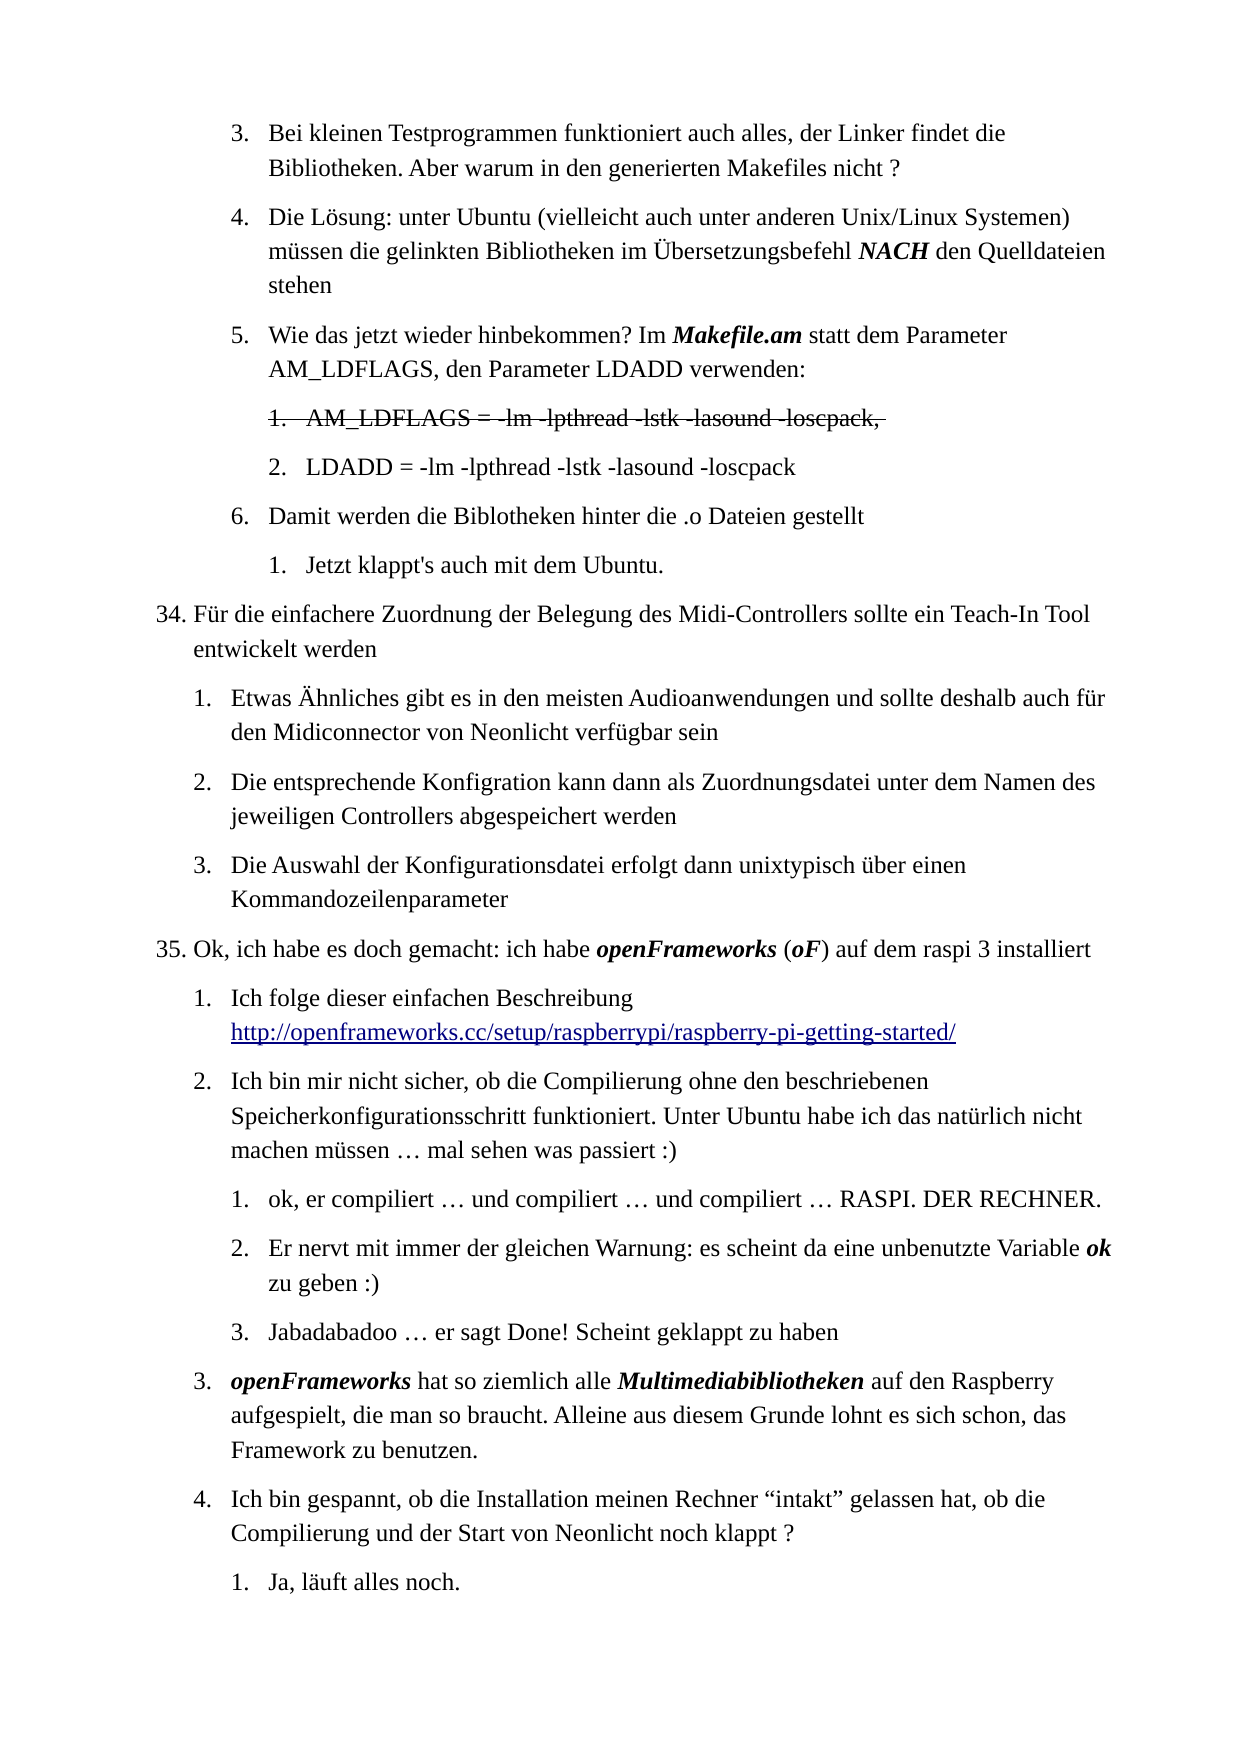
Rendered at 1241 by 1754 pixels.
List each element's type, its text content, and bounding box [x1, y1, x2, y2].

list openFrameworks hat so ziemlich alle Multimediabibliotheken auf den Raspberry aufgespielt, die man so braucht. Alleine aus diesem Grunde lohnt es sich schon, das Framework zu benutzen. [193, 1366, 1122, 1464]
list Für die einfachere Zuordnung der Belegung des Midi-Controllers sollte ein Teach-In Tool entwickelt werden [156, 599, 1122, 663]
list Jetzt klappt's auch mit dem Ubuntu. [268, 550, 1122, 579]
list Wie das jetzt wieder hinbekommen? Im Makefile.am statt dem Parameter AM_LDFLAGS, den Parameter LDADD verwenden: [231, 320, 1122, 383]
list Ja, läuft alles noch. [231, 1567, 1122, 1596]
list Jabadabadoo … er sagt Done! Scheint geklappt zu haben [231, 1317, 1122, 1346]
list Er nervt mit immer der gleichen Warnung: es scheint da eine unbenutzte Variable ok zu geben :) [231, 1233, 1122, 1297]
list Die entsprechende Konfigration kann dann als Zuordnungsdatei unter dem Namen des jeweiligen Controllers abgespeichert werden [193, 767, 1122, 830]
list Ich bin gespannt, ob die Installation meinen Rechner “intakt” gelassen hat, ob die Compilierung und der Start von Neonlicht noch klappt ? [193, 1484, 1122, 1547]
list Bei kleinen Testprogrammen funktioniert auch alles, der Linker findet die Bibliotheken. Aber warum in den generierten Makefiles nicht ? [231, 118, 1122, 181]
list Ok, ich habe es doch gemacht: ich habe openFrameworks (oF) auf dem raspi 3 installiert [156, 934, 1122, 962]
list LDADD = -lm -lpthread -lstk -lasound -loscpack [268, 452, 1122, 481]
list Die Auswahl der Konfigurationsdatei erfolgt dann unixtypisch über einen Kommandozeilenparameter [193, 850, 1122, 913]
list ok, er compiliert … und compiliert … und compiliert … RASPI. DER RECHNER. [231, 1184, 1122, 1213]
list Etwas Ähnliches gibt es in den meisten Audioanwendungen und sollte deshalb auch für den Midiconnector von Neonlicht verfügbar sein [193, 683, 1122, 746]
list Ich bin mir nicht sicher, ob die Compilierung ohne den beschriebenen Speicherkonfigurationsschritt funktioniert. Unter Ubuntu habe ich das natürlich nicht machen müssen … mal sehen was passiert :) [193, 1066, 1122, 1164]
list Ich folge dieser einfachen Beschreibung http://openframeworks.cc/setup/raspberrypi/raspberry-pi-getting-started/ [193, 983, 1122, 1046]
list Die Lösung: unter Ubuntu (vielleicht auch unter anderen Unix/Linux Systemen) müssen die gelinkten Bibliotheken im Übersetzungsbefehl NACH den Quelldateien stehen [231, 202, 1122, 299]
list AM_LDFLAGS = -lm -lpthread -lstk -lasound -loscpack, [268, 403, 1122, 432]
list Damit werden die Biblotheken hinter die .o Dateien gestellt [231, 501, 1122, 530]
